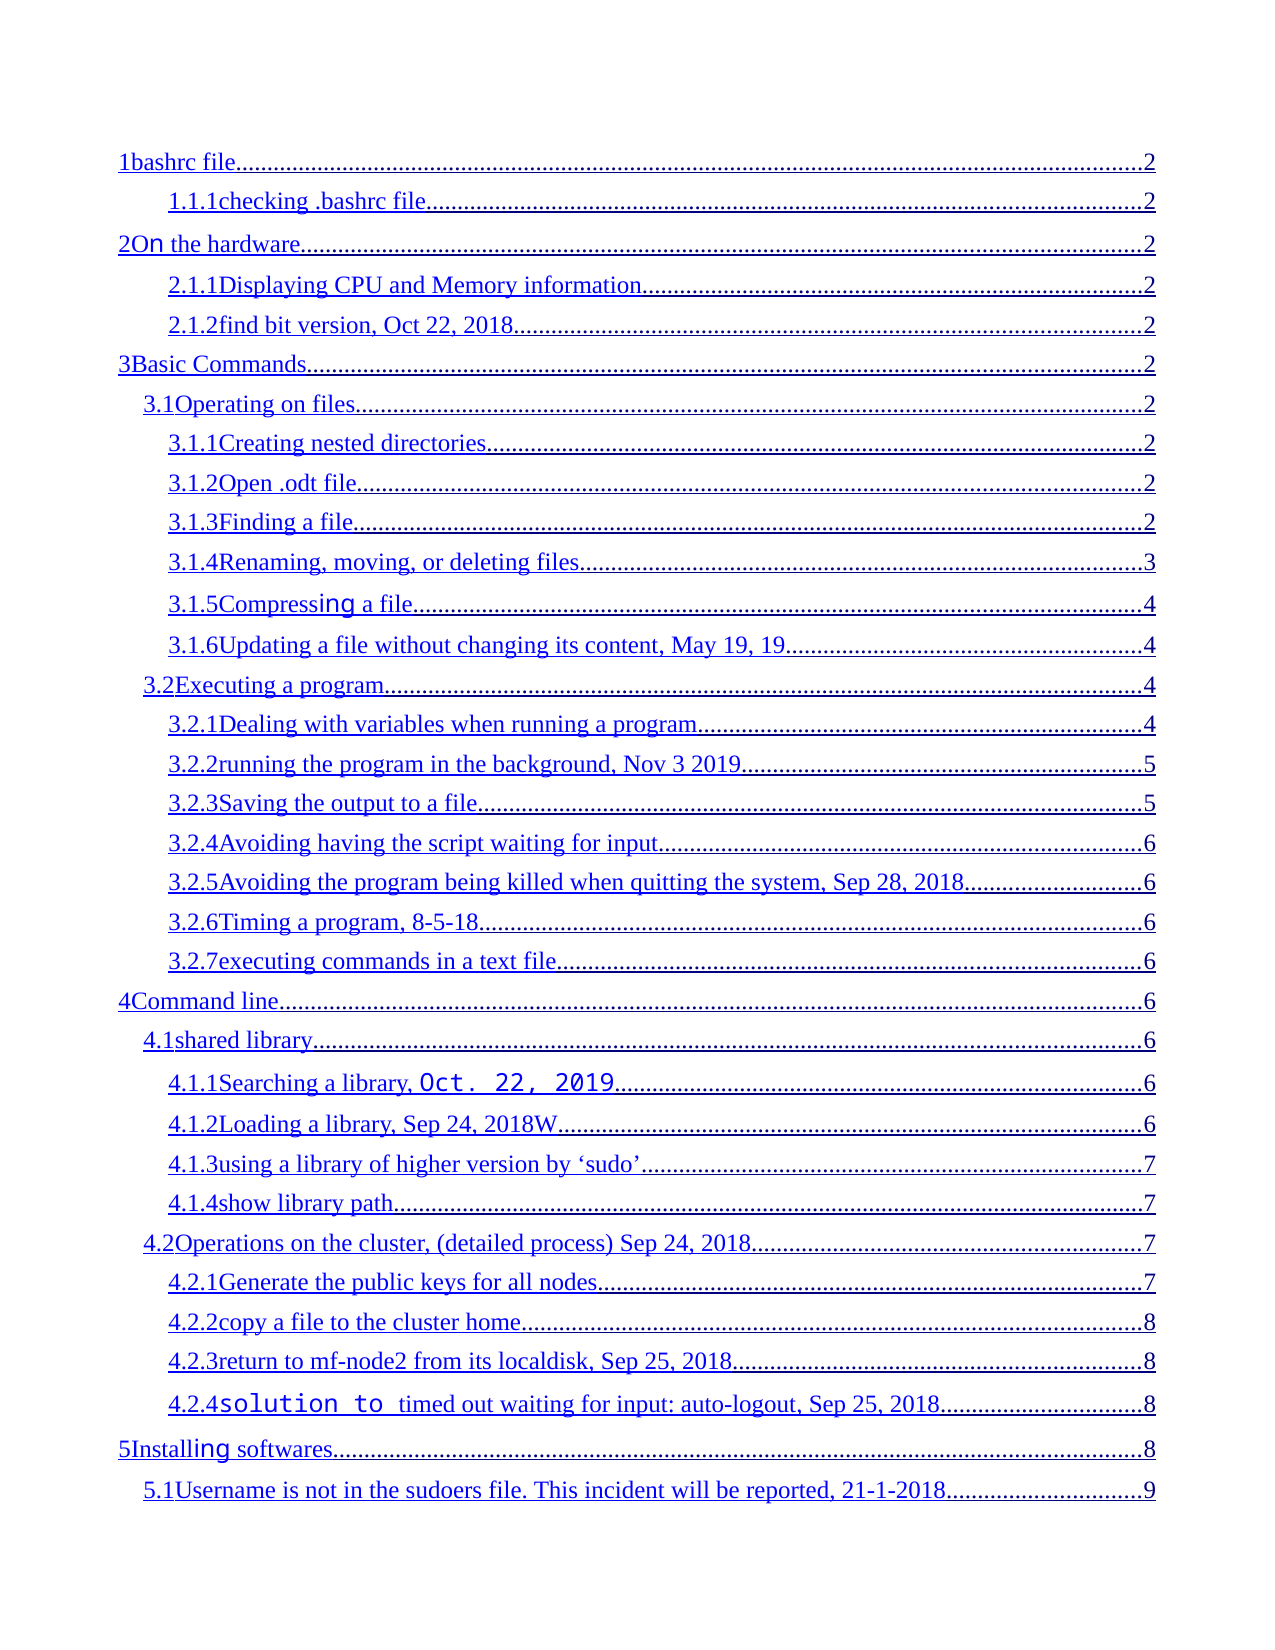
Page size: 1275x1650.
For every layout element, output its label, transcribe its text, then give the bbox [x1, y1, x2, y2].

text 4.1 shared library 6 [143, 1025, 1157, 1054]
text 4.1.3 using a library of higher version by ‘sudo’ 7 [168, 1149, 1157, 1178]
text 2.1.1 Displaying CPU and Memory information 2 [168, 270, 1157, 299]
text 3.1 Operating on files 2 [143, 389, 1157, 418]
text 3.2.4 Avoiding having the script waiting for input 6 [168, 828, 1157, 857]
text 3.1.1 Creating nested directories 2 [168, 428, 1157, 457]
text 4.2.4 solution to timed out waiting for input: auto-logout, Sep 25, 2018 8 [168, 1386, 1157, 1420]
text 2 On the hardware 2 [118, 226, 1157, 260]
text 3.1.4 Renaming, moving, or deleting files 3 [168, 547, 1157, 576]
text 3.1.2 Open .odt file 2 [168, 468, 1157, 497]
text 2.1.2 find bit version, Oct 22, 2018 2 [168, 310, 1157, 339]
text 4.2 Operations on the cluster, (detailed process) Sep 24, 2018 7 [143, 1228, 1157, 1257]
text 3.2.2 running the program in the background, Nov 3 2019 5 [168, 749, 1157, 778]
text 4.2.2 copy a file to the cluster home 8 [168, 1307, 1157, 1336]
text 4.1.2 Loading a library, Sep 24, 2018W 6 [168, 1109, 1157, 1138]
text 3.2 Executing a program 4 [143, 670, 1157, 699]
text 4.1.4 show library path 7 [168, 1188, 1157, 1217]
text 4.1.1 Searching a library, Oct. 22, 2019 6 [168, 1065, 1157, 1099]
text 1.1.1 checking .bashrc file 2 [168, 186, 1157, 215]
text 3.2.1 Dealing with variables when running a program 4 [168, 709, 1157, 739]
text 3.1.3 Finding a file 2 [168, 507, 1157, 536]
text 3.2.7 executing commands in a text file 6 [168, 946, 1157, 976]
text 5.1 Username is not in the sudoers file. This incident will be reported, 21-1-2018 9 [143, 1475, 1157, 1504]
text 3.2.3 Saving the output to a file 5 [168, 788, 1157, 818]
text 3.2.5 Avoiding the program being killed when quitting the system, Sep 28, 2018 6 [168, 867, 1157, 897]
text 3.1.6 Updating a file without changing its content, May 19, 19 4 [168, 631, 1157, 660]
text 1 bashrc file 2 [118, 147, 1157, 176]
text 4.2.3 return to mf-node2 from its localdisk, Sep 25, 2018 8 [168, 1346, 1157, 1375]
text 3 Basic Commands 2 [118, 349, 1157, 378]
text 4 Command line 6 [118, 986, 1157, 1015]
text 4.2.1 Generate the public keys for all nodes 7 [168, 1267, 1157, 1296]
text 3.2.6 Timing a program, 8-5-18 6 [168, 907, 1157, 936]
text 3.1.5 Compressing a file 4 [168, 586, 1157, 620]
text 5 Installing softwares 8 [118, 1430, 1157, 1464]
